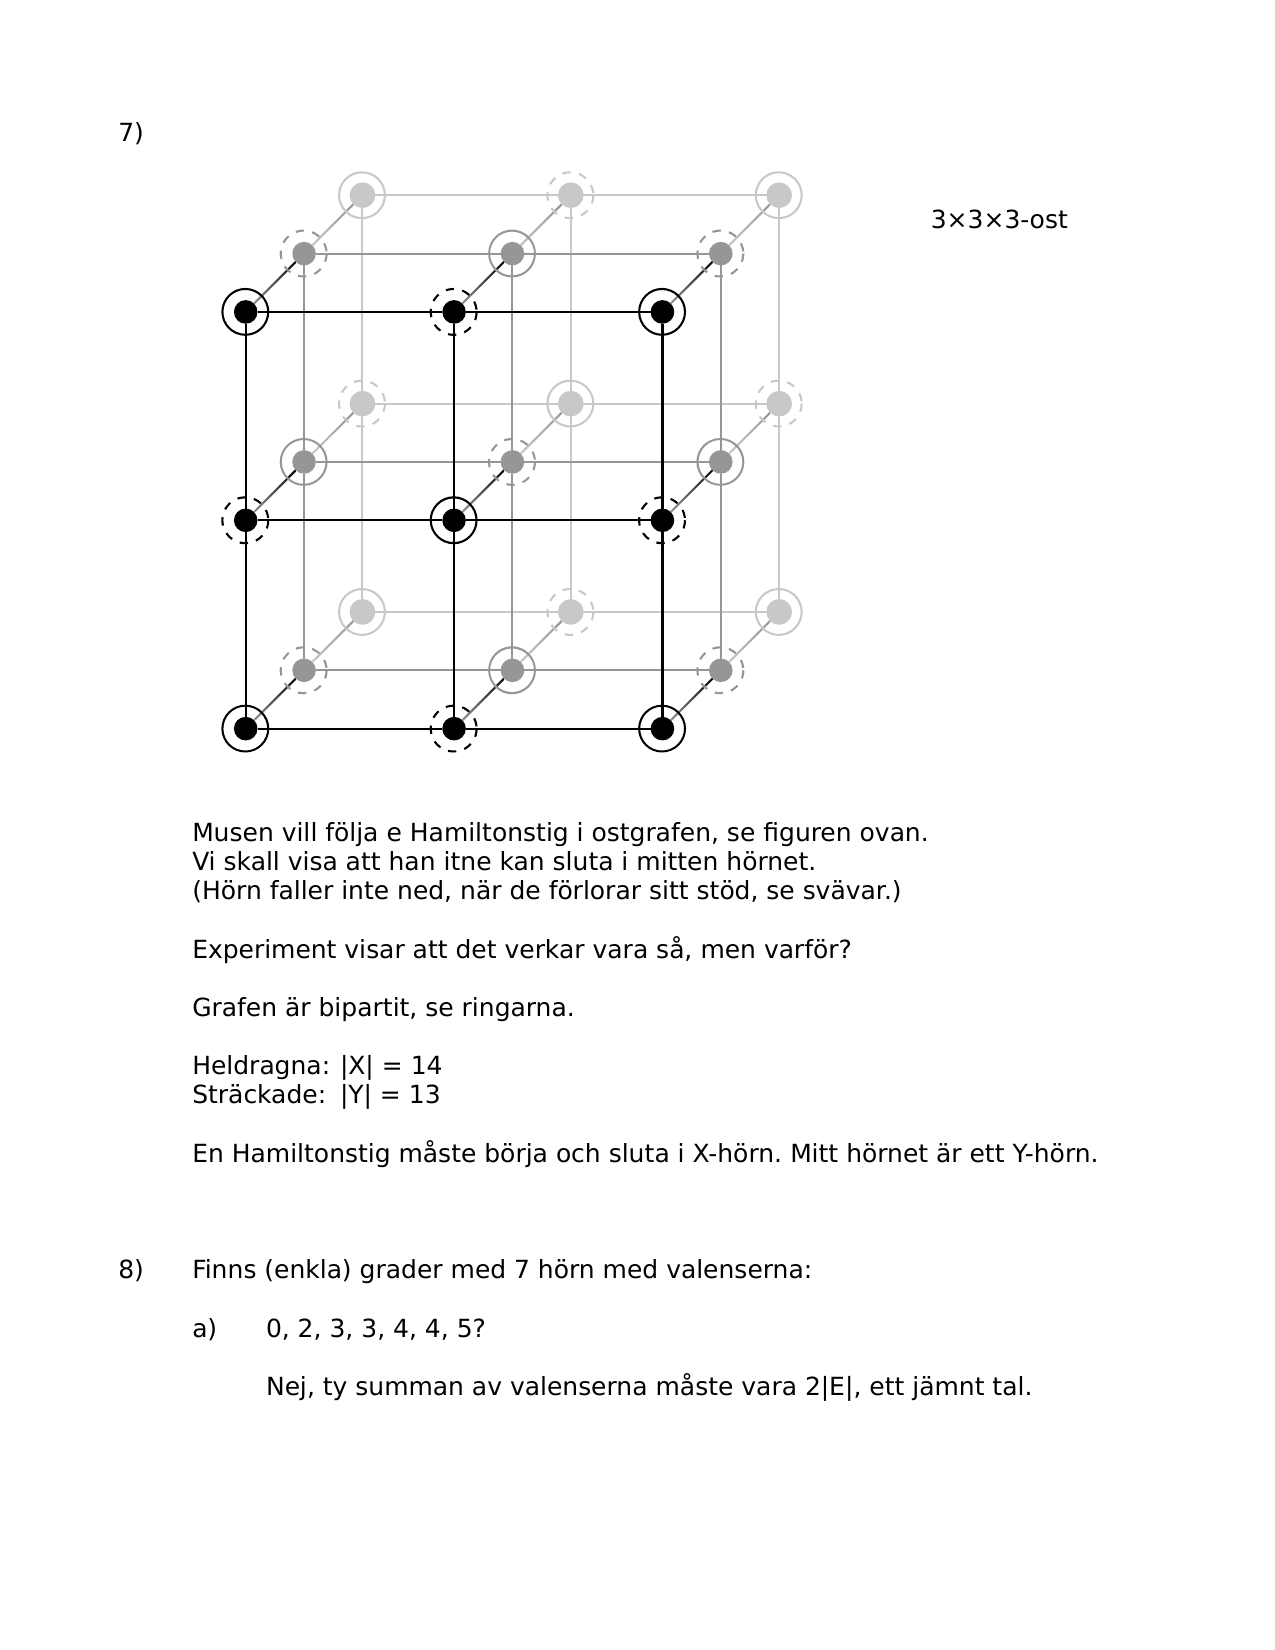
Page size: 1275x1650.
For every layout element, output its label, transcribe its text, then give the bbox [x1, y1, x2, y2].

text Grafen är bipartit, se ringarna. [118, 993, 1157, 1022]
text En Hamiltonstig måste börja och sluta i X-hörn. Mitt hörnet är ett Y-hörn. [118, 1139, 1157, 1168]
text [118, 206, 344, 235]
text 7) [118, 118, 1157, 147]
text [363, 206, 557, 235]
text a) 0, 2, 3, 3, 4, 4, 5? [118, 1314, 1157, 1343]
text [534, 206, 570, 235]
text [742, 214, 778, 235]
text Sträckade: |Y| = 13 [118, 1081, 1157, 1110]
text [326, 214, 361, 235]
text Heldragna: |X| = 14 [118, 1051, 1157, 1081]
text Experiment visar att det verkar vara så, men varför? [118, 935, 1157, 964]
text (Hörn faller inte ned, när de förlorar sitt stöd, se svävar.) [118, 876, 1157, 906]
text 3×3×3-ost [780, 206, 1157, 235]
text 8) Finns (enkla) grader med 7 hörn med valenserna: [118, 1256, 1157, 1285]
text Nej, ty summan av valenserna måste vara 2|E|, ett jämnt tal. [118, 1372, 1157, 1401]
text Vi skall visa att han itne kan sluta i mitten hörnet. [118, 847, 1157, 876]
text [572, 206, 760, 235]
text Musen vill följa e Hamiltonstig i ostgrafen, se figuren ovan. [118, 818, 1157, 847]
